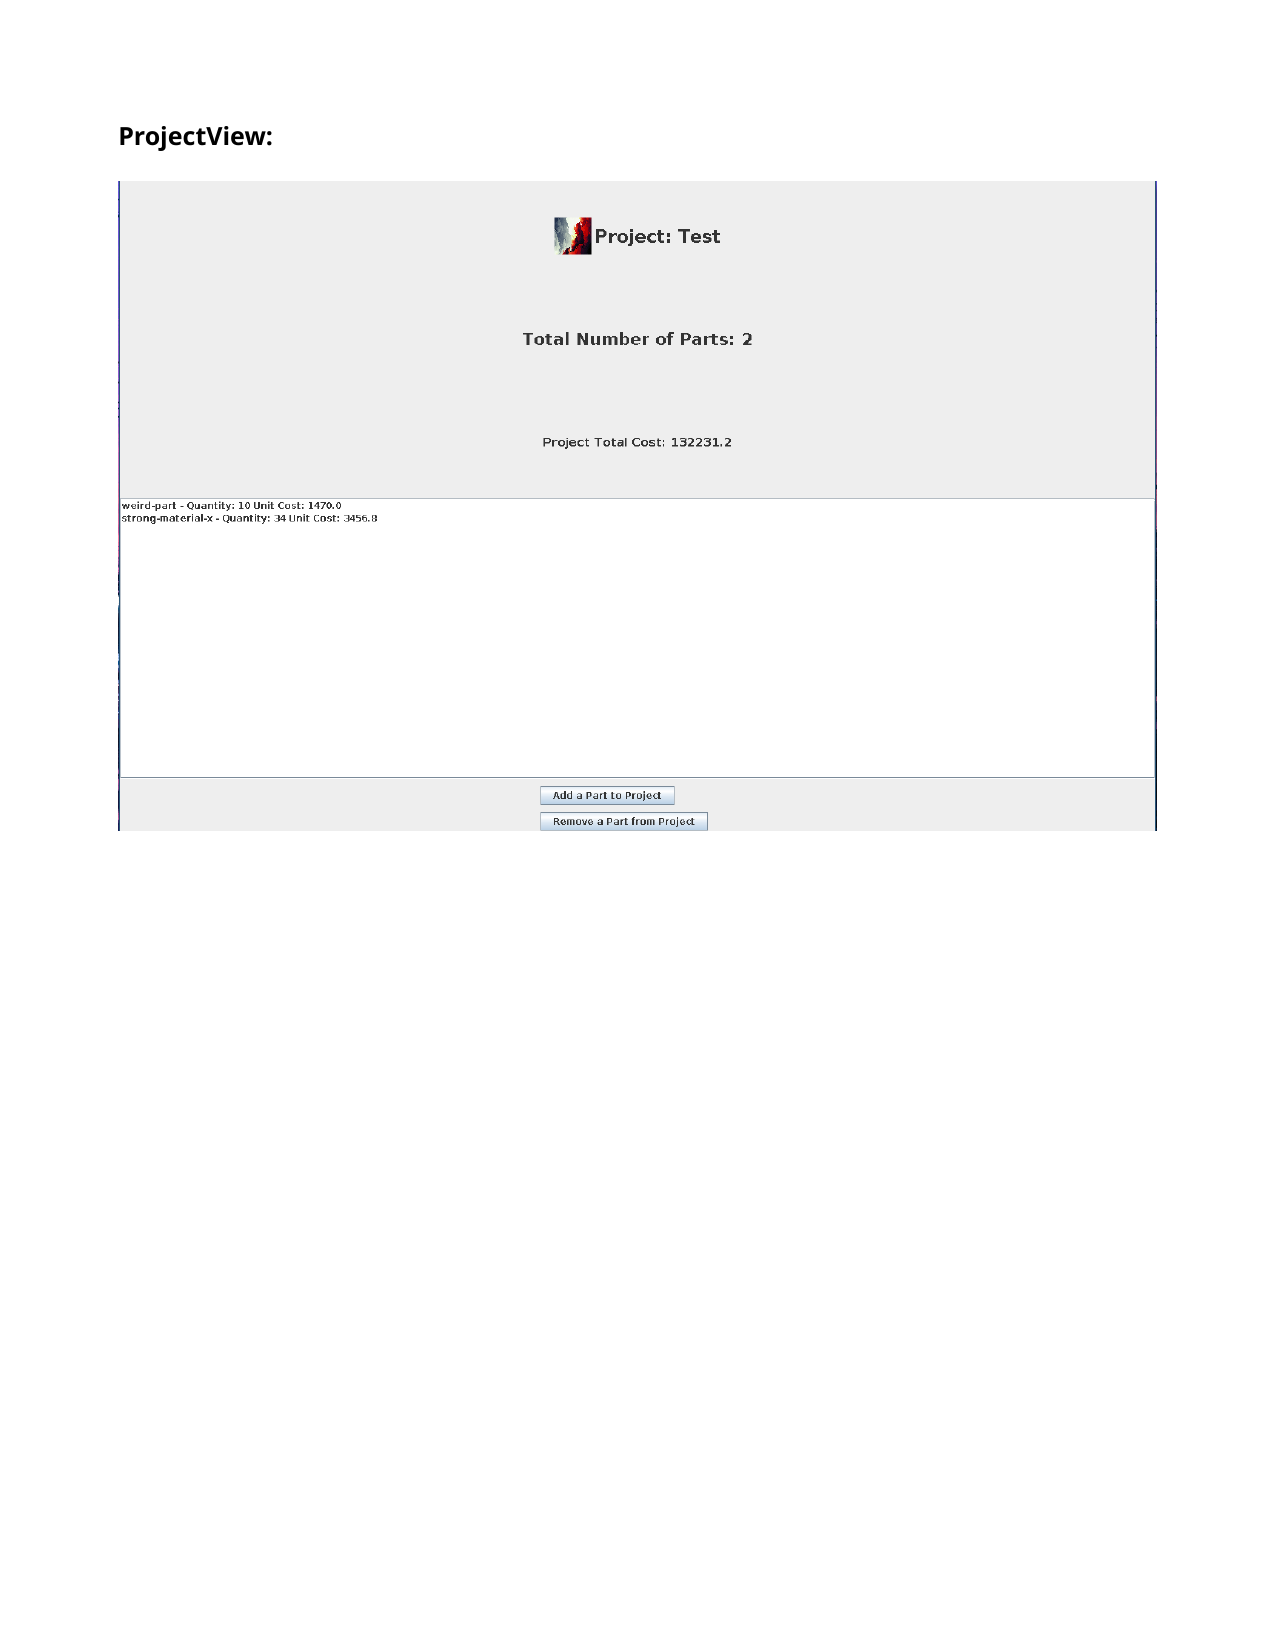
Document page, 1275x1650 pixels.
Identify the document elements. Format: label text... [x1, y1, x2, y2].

text ProjectView: [118, 118, 1157, 152]
picture [118, 181, 1157, 831]
